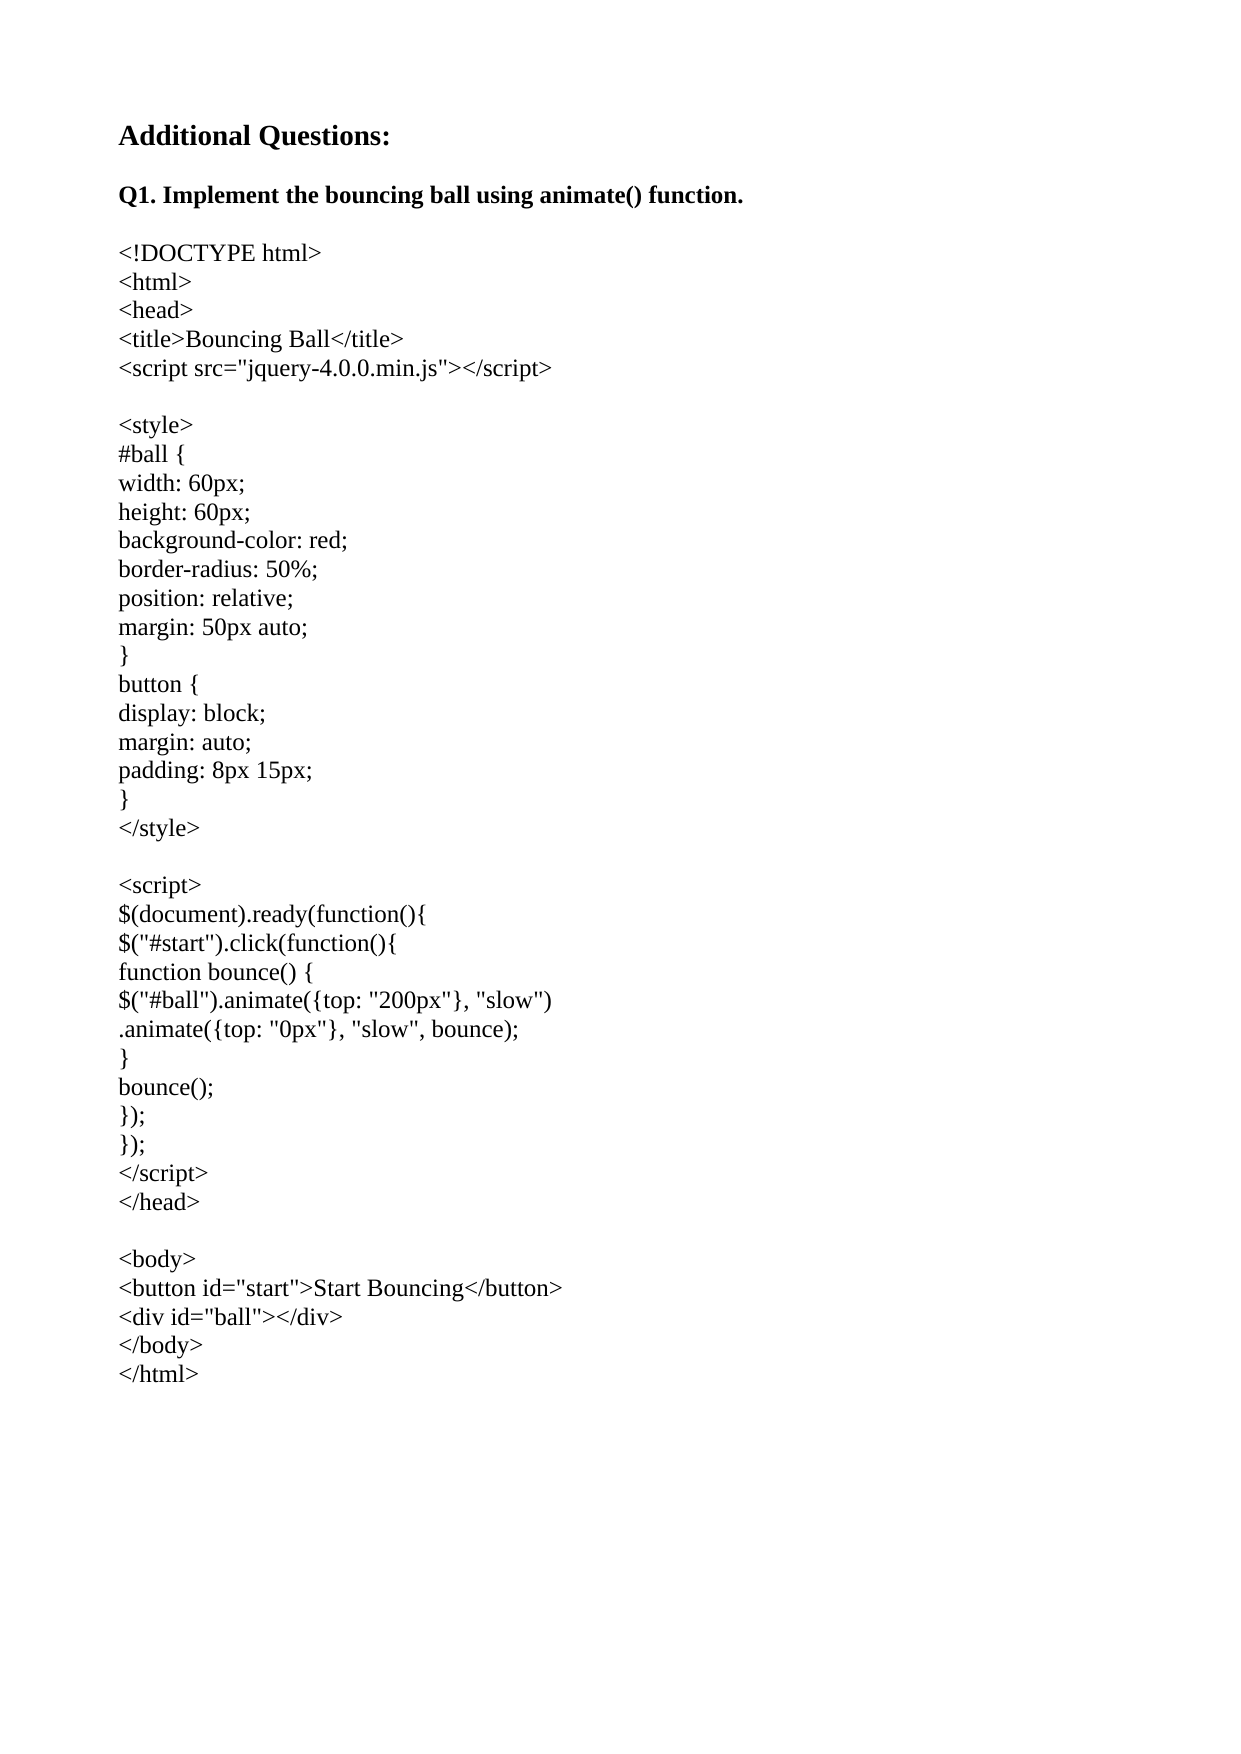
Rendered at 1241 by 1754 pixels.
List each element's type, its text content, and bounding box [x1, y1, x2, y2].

text </html> [118, 1359, 1122, 1388]
text Q1. Implement the bouncing ball using animate() function. [118, 180, 1122, 209]
text background-color: red; [118, 525, 1122, 554]
text $(document).ready(function(){ [118, 899, 1122, 928]
text $("#start").click(function(){ [118, 928, 1122, 957]
text height: 60px; [118, 497, 1122, 525]
text </style> [118, 813, 1122, 842]
text button { [118, 669, 1122, 698]
text <style> [118, 410, 1122, 439]
text <div id="ball"></div> [118, 1302, 1122, 1330]
text <script src="jquery-4.0.0.min.js"></script> [118, 353, 1122, 382]
text padding: 8px 15px; [118, 755, 1122, 784]
text margin: 50px auto; [118, 612, 1122, 640]
text width: 60px; [118, 468, 1122, 497]
text function bounce() { [118, 957, 1122, 985]
text <head> [118, 295, 1122, 324]
text .animate({top: "0px"}, "slow", bounce); [118, 1014, 1122, 1043]
text border-radius: 50%; [118, 554, 1122, 583]
text <html> [118, 267, 1122, 295]
text </head> [118, 1187, 1122, 1215]
text #ball { [118, 439, 1122, 468]
text <script> [118, 870, 1122, 899]
text bounce(); [118, 1072, 1122, 1100]
text }); [118, 1129, 1122, 1158]
text } [118, 640, 1122, 669]
text } [118, 1043, 1122, 1072]
text <!DOCTYPE html> [118, 238, 1122, 267]
text $("#ball").animate({top: "200px"}, "slow") [118, 985, 1122, 1014]
text <button id="start">Start Bouncing</button> [118, 1273, 1122, 1302]
text <body> [118, 1244, 1122, 1273]
text </body> [118, 1330, 1122, 1359]
text <title>Bouncing Ball</title> [118, 324, 1122, 353]
text }); [118, 1100, 1122, 1129]
text display: block; [118, 698, 1122, 727]
text </script> [118, 1158, 1122, 1187]
text Additional Questions: [118, 118, 1122, 152]
text margin: auto; [118, 727, 1122, 755]
text } [118, 784, 1122, 813]
text position: relative; [118, 583, 1122, 612]
